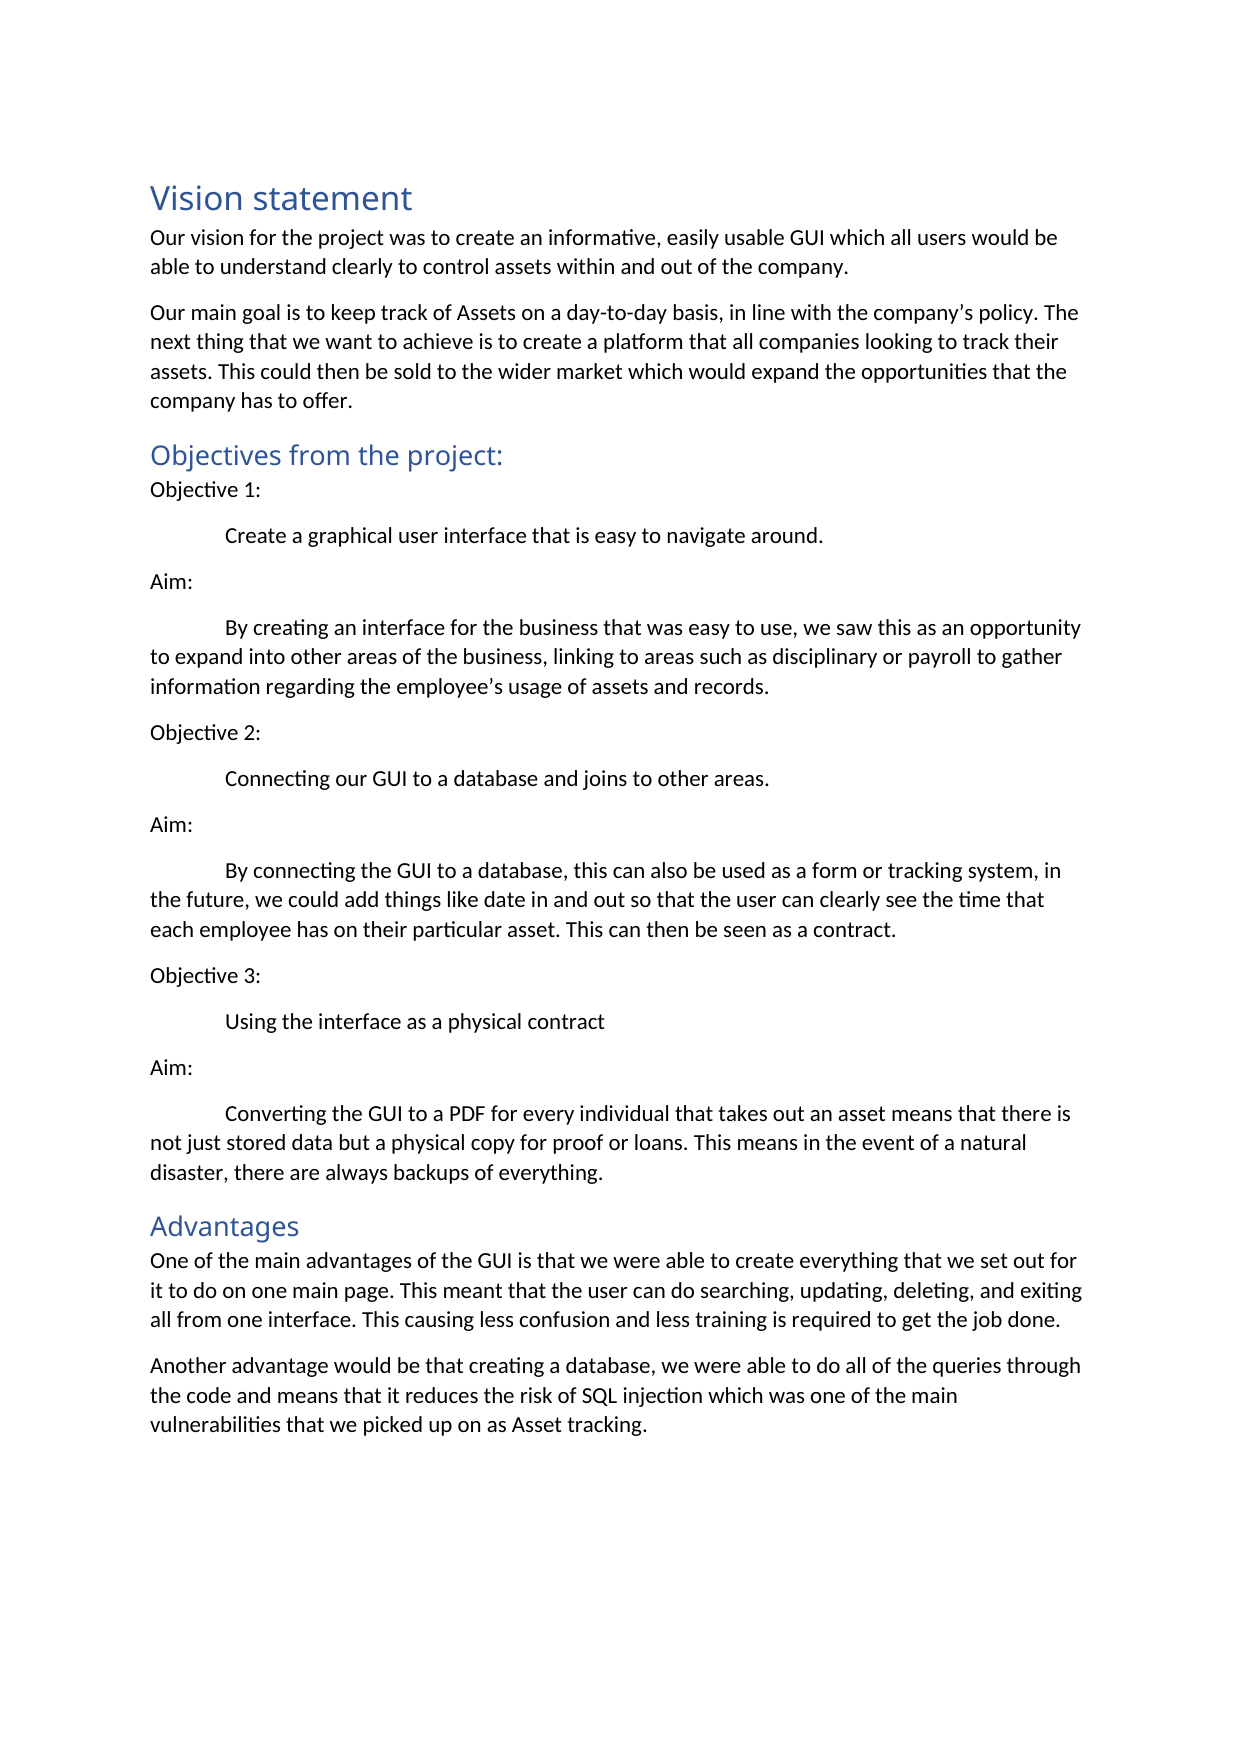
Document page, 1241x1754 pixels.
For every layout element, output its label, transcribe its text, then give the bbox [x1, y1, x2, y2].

text Our main goal is to keep track of Assets on a day-to-day basis, in line with the company’s policy. The next thing that we want to achieve is to create a platform that all companies looking to track their assets. This could then be sold to the wider market which would expand the opportunities that the company has to offer. [150, 298, 1090, 414]
subtitle Vision statement [150, 175, 1090, 220]
text Aim: [150, 567, 1090, 595]
text Objective 2: [150, 718, 1090, 746]
text Create a graphical user interface that is easy to navigate around. [150, 521, 1090, 549]
text Using the interface as a physical contract [150, 1007, 1090, 1035]
subtitle Objectives from the project: [150, 436, 1090, 473]
text By connecting the GUI to a database, this can also be used as a form or tracking system, in the future, we could add things like date in and out so that the user can clearly see the time that each employee has on their particular asset. This can then be seen as a contract. [150, 856, 1090, 943]
text Aim: [150, 1053, 1090, 1081]
text Aim: [150, 810, 1090, 838]
text By creating an interface for the business that was easy to use, we saw this as an opportunity to expand into other areas of the business, linking to areas such as disciplinary or payroll to gather information regarding the employee’s usage of assets and records. [150, 613, 1090, 700]
text Objective 3: [150, 961, 1090, 989]
text Converting the GUI to a PDF for every individual that takes out an asset means that there is not just stored data but a physical copy for proof or loans. This means in the event of a natural disaster, there are always backups of everything. [150, 1099, 1090, 1186]
subtitle Advantages [150, 1208, 1090, 1245]
text Connecting our GUI to a database and joins to other areas. [150, 764, 1090, 792]
text Our vision for the project was to create an informative, easily usable GUI which all users would be able to understand clearly to control assets within and out of the company. [150, 223, 1090, 280]
text Objective 1: [150, 475, 1090, 503]
text One of the main advantages of the GUI is that we were able to create everything that we set out for it to do on one main page. This meant that the user can do searching, updating, deleting, and exiting all from one interface. This causing less confusion and less training is required to get the job done. [150, 1247, 1090, 1333]
text Another advantage would be that creating a database, we were able to do all of the queries through the code and means that it reduces the risk of SQL injection which was one of the main vulnerabilities that we picked up on as Asset tracking. [150, 1351, 1090, 1438]
